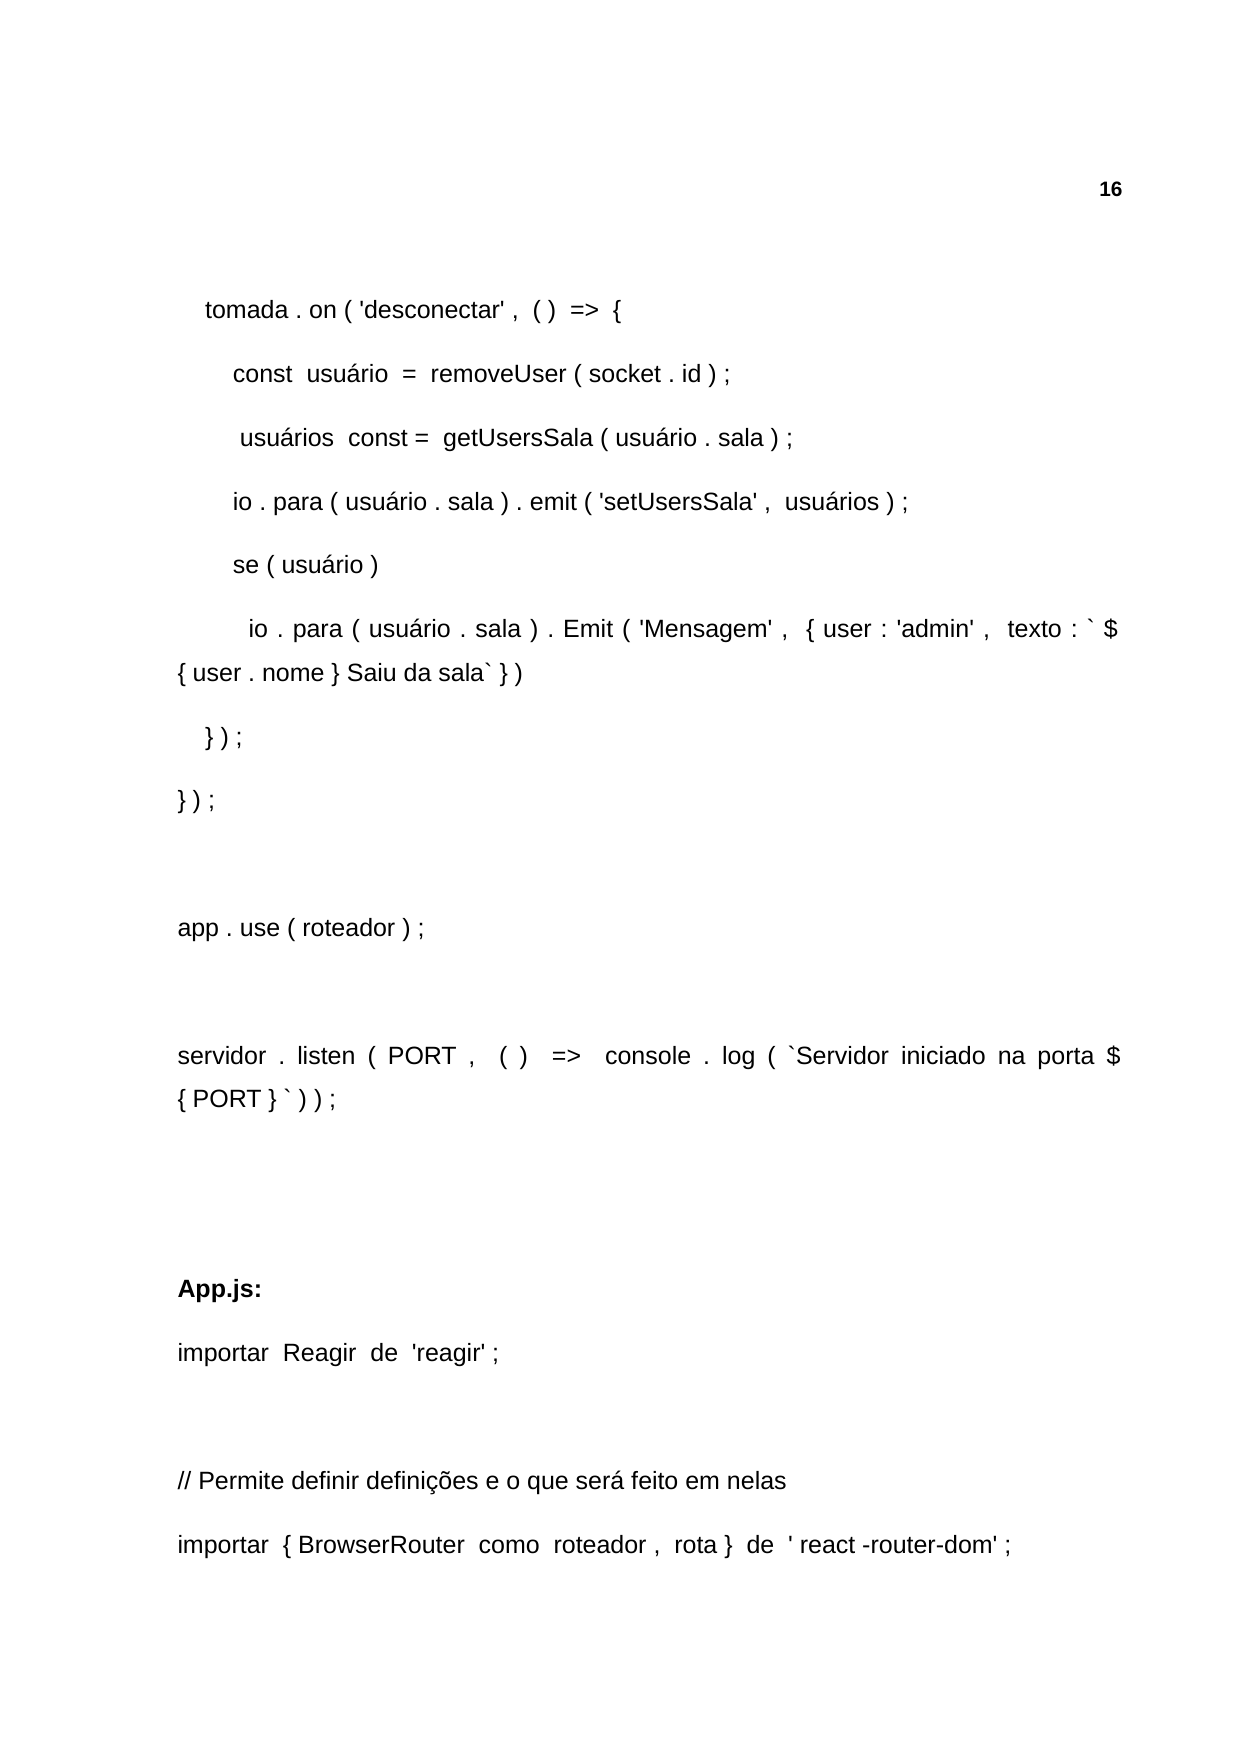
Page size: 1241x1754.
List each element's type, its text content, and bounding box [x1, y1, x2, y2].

text app . use ( roteador ) ; [177, 913, 1122, 942]
text usuários const = getUsersSala ( usuário . sala ) ; [177, 422, 1122, 451]
text } ) ; [177, 721, 1122, 750]
text tomada . on ( 'desconectar' , ( ) => { [177, 294, 1122, 323]
text servidor . listen ( PORT , ( ) => console . log ( `Servidor iniciado na porta $ { PORT } ` ) ) ; [177, 1041, 1122, 1113]
text const usuário = removeUser ( socket . id ) ; [177, 358, 1122, 387]
text io . para ( usuário . sala ) . emit ( 'setUsersSala' , usuários ) ; [177, 486, 1122, 515]
text } ) ; [177, 785, 1122, 814]
text // Permite definir definições e o que será feito em nelas [177, 1466, 1122, 1494]
text importar Reagir de 'reagir' ; [177, 1338, 1122, 1367]
text importar { BrowserRouter como roteador , rota } de ' react -router-dom' ; [177, 1530, 1122, 1558]
text io . para ( usuário . sala ) . Emit ( 'Mensagem' , { user : 'admin' , texto : ` $ { user . nome } Saiu da sala` } ) [177, 614, 1122, 686]
text se ( usuário ) [177, 550, 1122, 579]
text App.js: [177, 1274, 1122, 1303]
